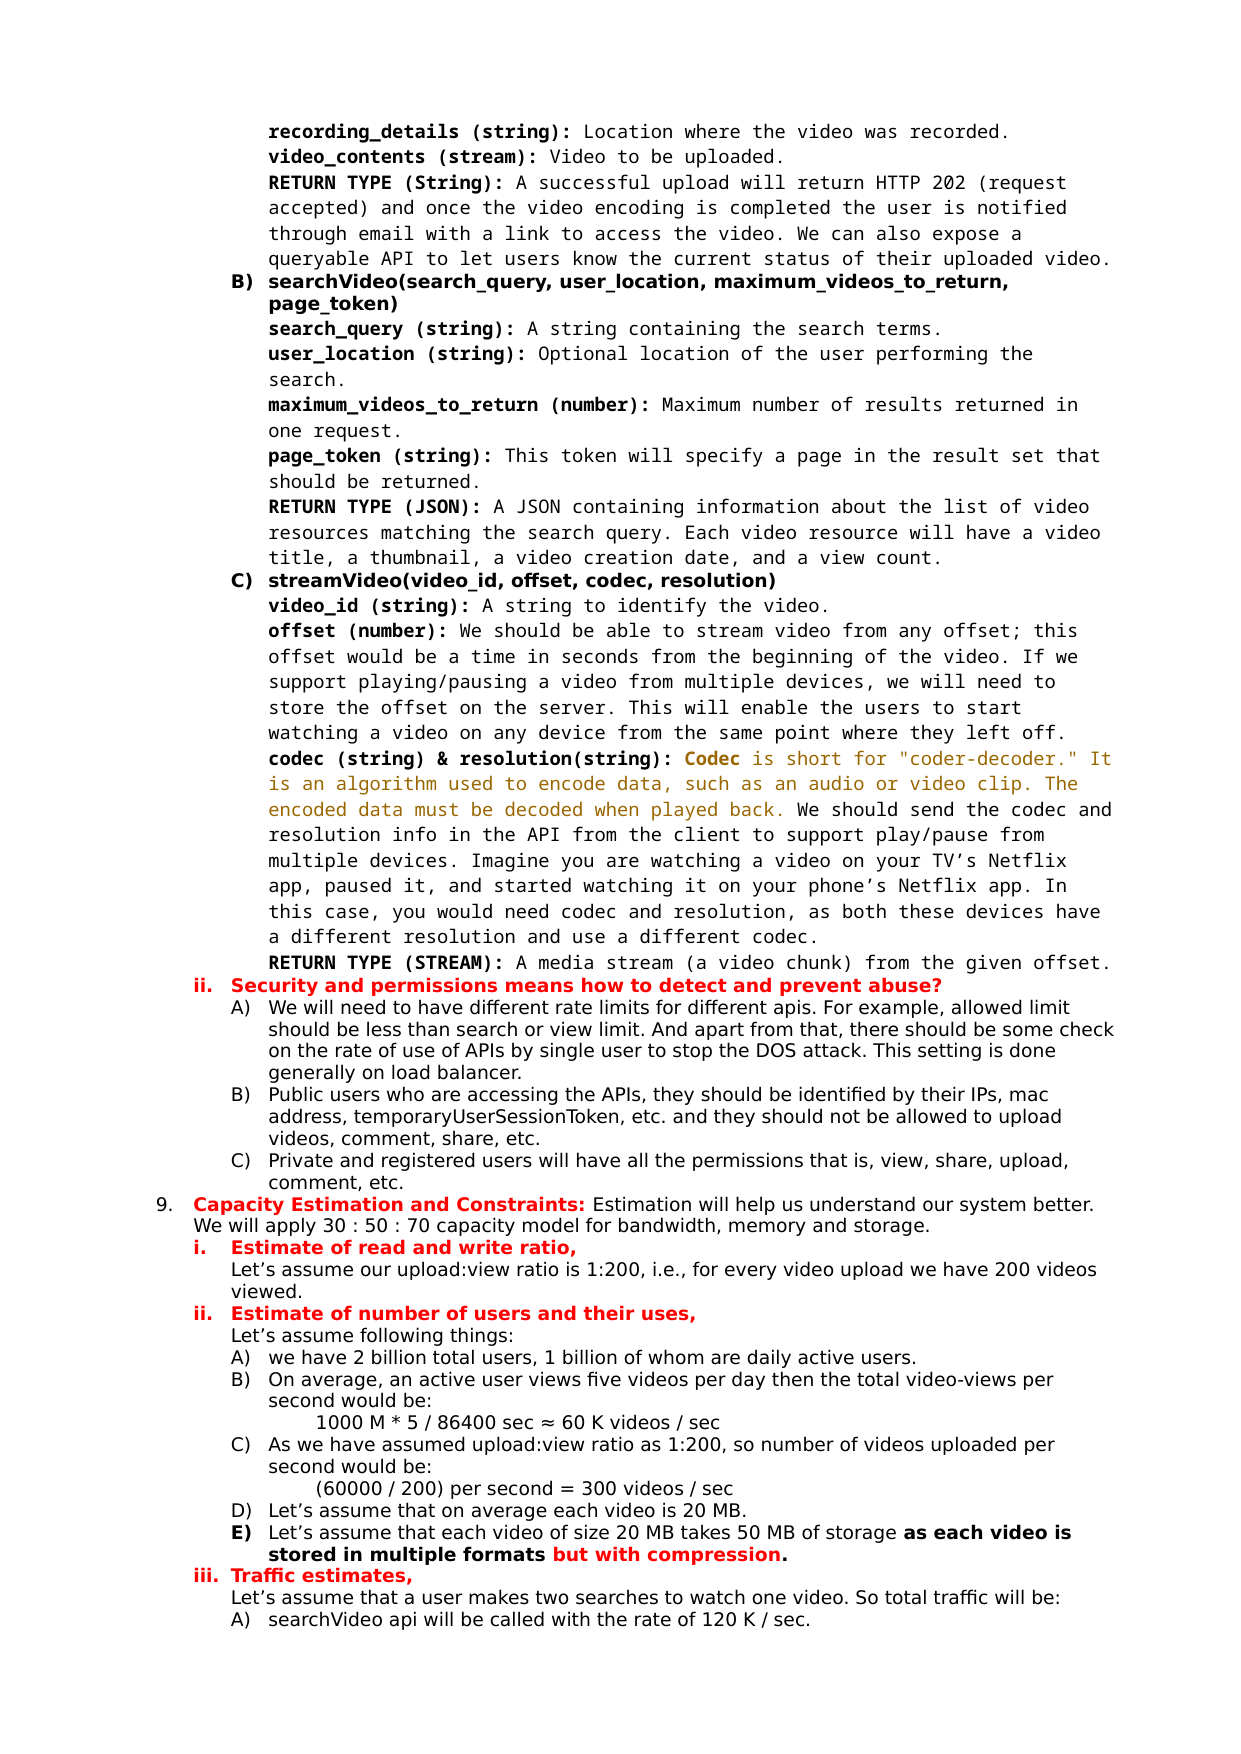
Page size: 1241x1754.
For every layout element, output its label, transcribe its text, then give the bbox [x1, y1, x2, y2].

list Public users who are accessing the APIs, they should be identified by their IPs, mac address, temporaryUserSessionToken, etc. and they should not be allowed to upload videos, comment, share, etc. [231, 1084, 1122, 1150]
list Let’s assume that on average each video is 20 MB. [231, 1500, 1122, 1522]
list RETURN TYPE (STREAM): A media stream (a video chunk) from the given offset. [231, 949, 1122, 975]
list Let’s assume following things: [193, 1325, 1122, 1347]
list video_id (string): A string to identify the video. [231, 592, 1122, 618]
list page_token (string): This token will specify a page in the result set that should be returned. [231, 443, 1122, 494]
list searchVideo api will be called with the rate of 120 K / sec. [231, 1609, 1122, 1631]
list Estimate of read and write ratio, [193, 1237, 1122, 1259]
list RETURN TYPE (JSON): A JSON containing information about the list of video resources matching the search query. Each video resource will have a video title, a thumbnail, a video creation date, and a view count. [231, 494, 1122, 570]
list search_query (string): A string containing the search terms. [231, 315, 1122, 341]
list 1000 M * 5 / 86400 sec ≈ 60 K videos / sec [231, 1412, 1122, 1434]
list codec (string) & resolution(string): Codec is short for "coder-decoder." It is an algorithm used to encode data, such as an audio or video clip. The encoded data must be decoded when played back. We should send the codec and resolution info in the API from the client to support play/pause from multiple devices. Imagine you are watching a video on your TV’s Netflix app, paused it, and started watching it on your phone’s Netflix app. In this case, you would need codec and resolution, as both these devices have a different resolution and use a different codec. [231, 745, 1122, 949]
list offset (number): We should be able to stream video from any offset; this offset would be a time in seconds from the beginning of the video. If we support playing/pausing a video from multiple devices, we will need to store the offset on the server. This will enable the users to start watching a video on any device from the same point where they left off. [231, 618, 1122, 745]
list streamVideo(video_id, offset, codec, resolution) [231, 570, 1122, 592]
list We will apply 30 : 50 : 70 capacity model for bandwidth, memory and storage. [156, 1216, 1122, 1237]
list Let’s assume that a user makes two searches to watch one video. So total traffic will be: [193, 1587, 1122, 1609]
list Let’s assume that each video of size 20 MB takes 50 MB of storage as each video is stored in multiple formats but with compression. [231, 1522, 1122, 1566]
list Traffic estimates, [193, 1566, 1122, 1587]
list Estimate of number of users and their uses, [193, 1303, 1122, 1325]
list (60000 / 200) per second = 300 videos / sec [231, 1478, 1122, 1500]
list RETURN TYPE (String): A successful upload will return HTTP 202 (request accepted) and once the video encoding is completed the user is notified through email with a link to access the video. We can also expose a queryable API to let users know the current status of their uploaded video. [231, 169, 1122, 271]
list video_contents (stream): Video to be uploaded. [231, 144, 1122, 169]
list we have 2 billion total users, 1 billion of whom are daily active users. [231, 1347, 1122, 1369]
list maximum_videos_to_return (number): Maximum number of results returned in one request. [231, 392, 1122, 443]
list recording_details (string): Location where the video was recorded. [231, 118, 1122, 144]
list On average, an active user views five videos per day then the total video-views per second would be: [231, 1369, 1122, 1412]
list searchVideo(search_query, user_location, maximum_videos_to_return, page_token) [231, 271, 1122, 315]
list Private and registered users will have all the permissions that is, view, share, upload, comment, etc. [231, 1150, 1122, 1194]
list Security and permissions means how to detect and prevent abuse? [193, 975, 1122, 997]
list Capacity Estimation and Constraints: Estimation will help us understand our system better. [156, 1194, 1122, 1216]
list Let’s assume our upload:view ratio is 1:200, i.e., for every video upload we have 200 videos viewed. [193, 1259, 1122, 1303]
list We will need to have different rate limits for different apis. For example, allowed limit should be less than search or view limit. And apart from that, there should be some check on the rate of use of APIs by single user to stop the DOS attack. This setting is done generally on load balancer. [231, 997, 1122, 1084]
list user_location (string): Optional location of the user performing the search. [231, 341, 1122, 392]
list As we have assumed upload:view ratio as 1:200, so number of videos uploaded per second would be: [231, 1434, 1122, 1478]
